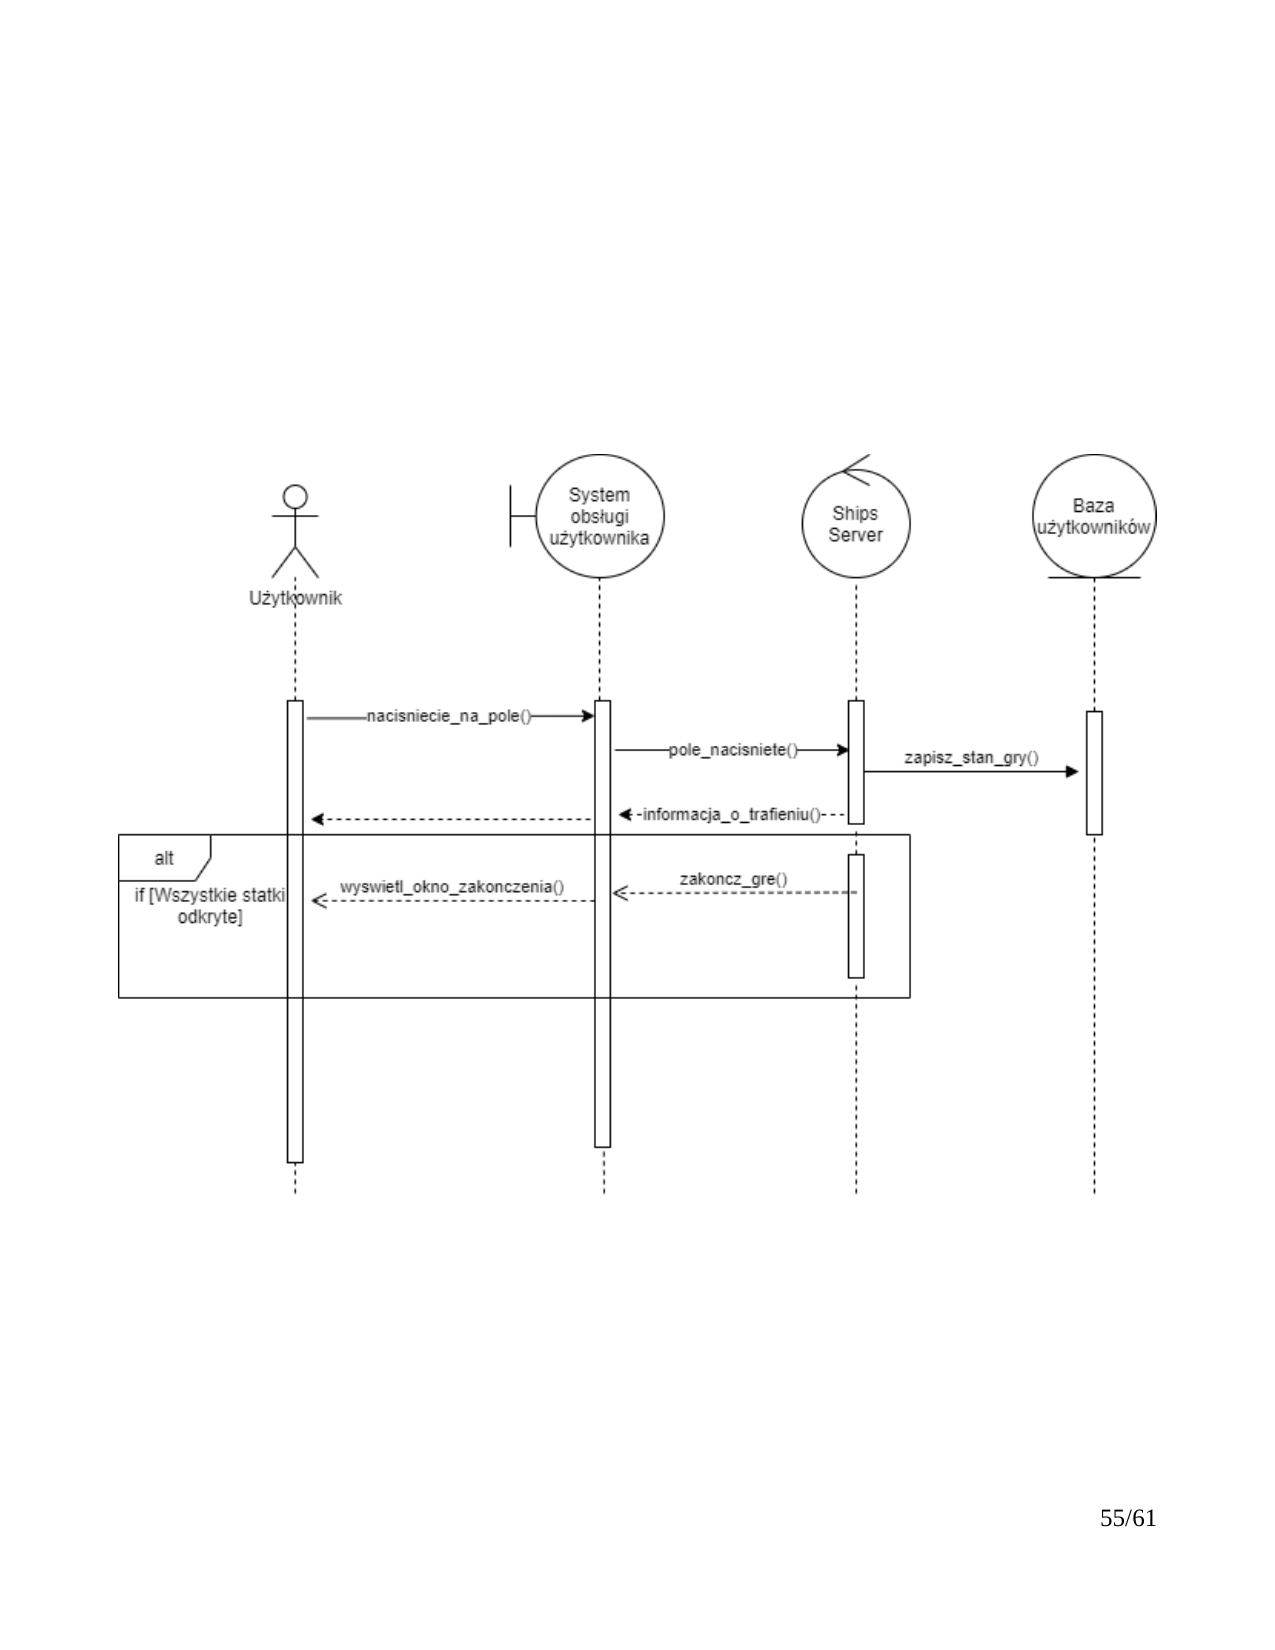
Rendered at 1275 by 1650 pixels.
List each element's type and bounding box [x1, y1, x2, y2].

picture [118, 454, 1157, 1196]
